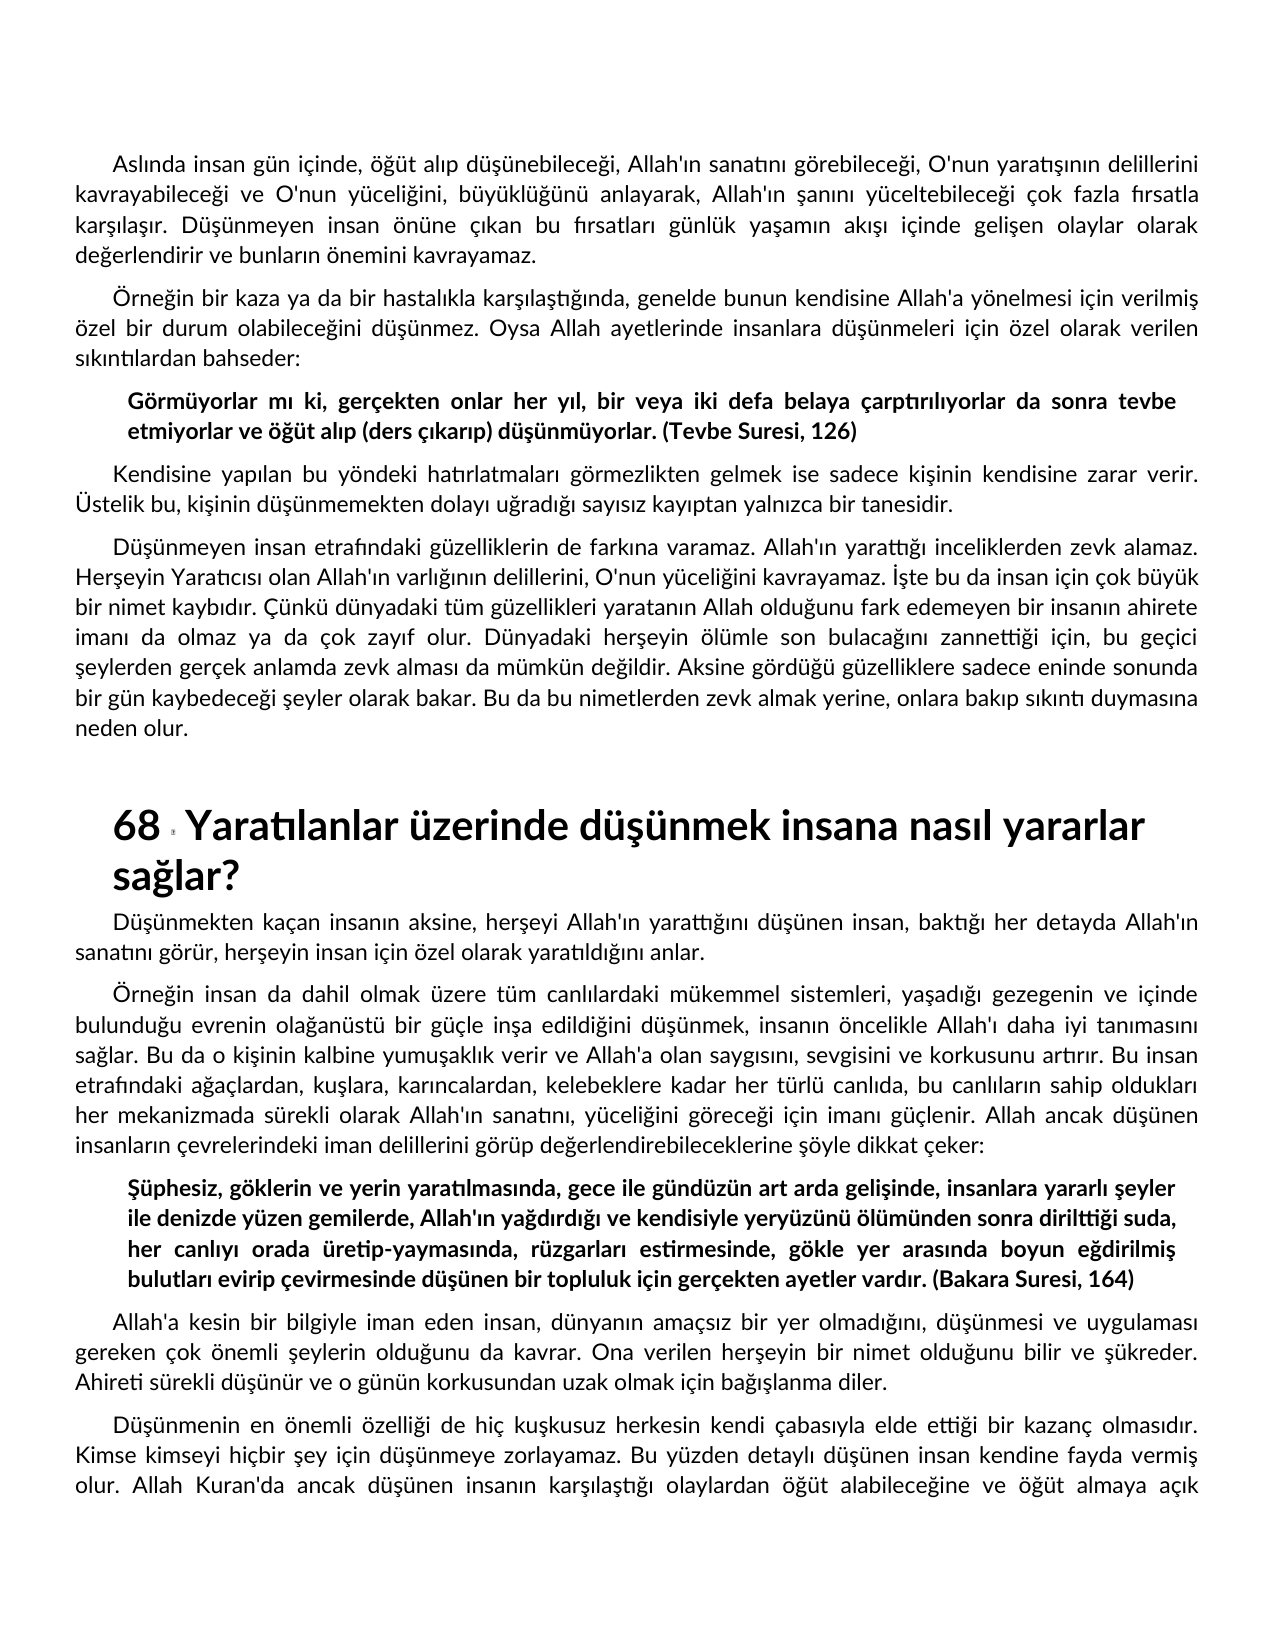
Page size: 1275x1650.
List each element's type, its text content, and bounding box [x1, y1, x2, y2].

text Düşünmenin en önemli özelliği de hiç kuşkusuz herkesin kendi çabasıyla elde ettiği bir kazanç olmasıdır. Kimse kimseyi hiçbir şey için düşünmeye zorlayamaz. Bu yüzden detaylı düşünen insan kendine fayda vermiş olur. Allah Kuran'da ancak düşünen insanın karşılaştığı olaylardan öğüt alabileceğine ve öğüt almaya açık [75, 1410, 1200, 1498]
text Düşünmeyen insan etrafındaki güzelliklerin de farkına varamaz. Allah'ın yarattığı inceliklerden zevk alamaz. Herşeyin Yaratıcısı olan Allah'ın varlığının delillerini, O'nun yüceliğini kavrayamaz. İşte bu da insan için çok büyük bir nimet kaybıdır. Çünkü dünyadaki tüm güzellikleri yaratanın Allah olduğunu fark edemeyen bir insanın ahirete imanı da olmaz ya da çok zayıf olur. Dünyadaki herşeyin ölümle son bulacağını zannettiği için, bu geçici şeylerden gerçek anlamda zevk alması da mümkün değildir. Aksine gördüğü güzelliklere sadece eninde sonunda bir gün kaybedeceği şeyler olarak bakar. Bu da bu nimetlerden zevk almak yerine, onlara bakıp sıkıntı duymasına neden olur. [75, 532, 1200, 741]
text Aslında insan gün içinde, öğüt alıp düşünebileceği, Allah'ın sanatını görebileceği, O'nun yaratışının delillerini kavrayabileceği ve O'nun yüceliğini, büyüklüğünü anlayarak, Allah'ın şanını yüceltebileceği çok fazla fırsatla karşılaşır. Düşünmeyen insan önüne çıkan bu fırsatları günlük yaşamın akışı içinde gelişen olaylar olarak değerlendirir ve bunların önemini kavrayamaz. [75, 150, 1200, 268]
text Kendisine yapılan bu yöndeki hatırlatmaları görmezlikten gelmek ise sadece kişinin kendisine zarar verir. Üstelik bu, kişinin düşünmemekten dolayı uğradığı sayısız kayıptan yalnızca bir tanesidir. [75, 459, 1200, 517]
text Şüphesiz, göklerin ve yerin yaratılmasında, gece ile gündüzün art arda gelişinde, insanlara yararlı şeyler ile denizde yüzen gemilerde, Allah'ın yağdırdığı ve kendisiyle yeryüzünü ölümünden sonra dirilttiği suda, her canlıyı orada üretip-yaymasında, rüzgarları estirmesinde, gökle yer arasında boyun eğdirilmiş bulutları evirip çevirmesinde düşünen bir topluluk için gerçekten ayetler vardır. (Bakara Suresi, 164) [127, 1174, 1177, 1292]
text Örneğin insan da dahil olmak üzere tüm canlılardaki mükemmel sistemleri, yaşadığı gezegenin ve içinde bulunduğu evrenin olağanüstü bir güçle inşa edildiğini düşünmek, insanın öncelikle Allah'ı daha iyi tanımasını sağlar. Bu da o kişinin kalbine yumuşaklık verir ve Allah'a olan saygısını, sevgisini ve korkusunu artırır. Bu insan etrafındaki ağaçlardan, kuşlara, karıncalardan, kelebeklere kadar her türlü canlıda, bu canlıların sahip oldukları her mekanizmada sürekli olarak Allah'ın sanatını, yüceliğini göreceği için imanı güçlenir. Allah ancak düşünen insanların çevrelerindeki iman delillerini görüp değerlendirebileceklerine şöyle dikkat çeker: [75, 980, 1200, 1159]
text Görmüyorlar mı ki, gerçekten onlar her yıl, bir veya iki defa belaya çarptırılıyorlar da sonra tevbe etmiyorlar ve öğüt alıp (ders çıkarıp) düşünmüyorlar. (Tevbe Suresi, 126) [127, 386, 1177, 444]
text Düşünmekten kaçan insanın aksine, herşeyi Allah'ın yarattığını düşünen insan, baktığı her detayda Allah'ın sanatını görür, herşeyin insan için özel olarak yaratıldığını anlar. [75, 907, 1200, 965]
text Örneğin bir kaza ya da bir hastalıkla karşılaştığında, genelde bunun kendisine Allah'a yönelmesi için verilmiş özel bir durum olabileceğini düşünmez. Oysa Allah ayetlerinde insanlara düşünmeleri için özel olarak verilen sıkıntılardan bahseder: [75, 283, 1200, 371]
text Allah'a kesin bir bilgiyle iman eden insan, dünyanın amaçsız bir yer olmadığını, düşünmesi ve uygulaması gereken çok önemli şeylerin olduğunu da kavrar. Ona verilen herşeyin bir nimet olduğunu bilir ve şükreder. Ahireti sürekli düşünür ve o günün korkusundan uzak olmak için bağışlanma diler. [75, 1307, 1200, 1395]
subtitle 68  Yaratılanlar üzerinde düşünmek insana nasıl yararlar sağlar? [112, 799, 1200, 899]
